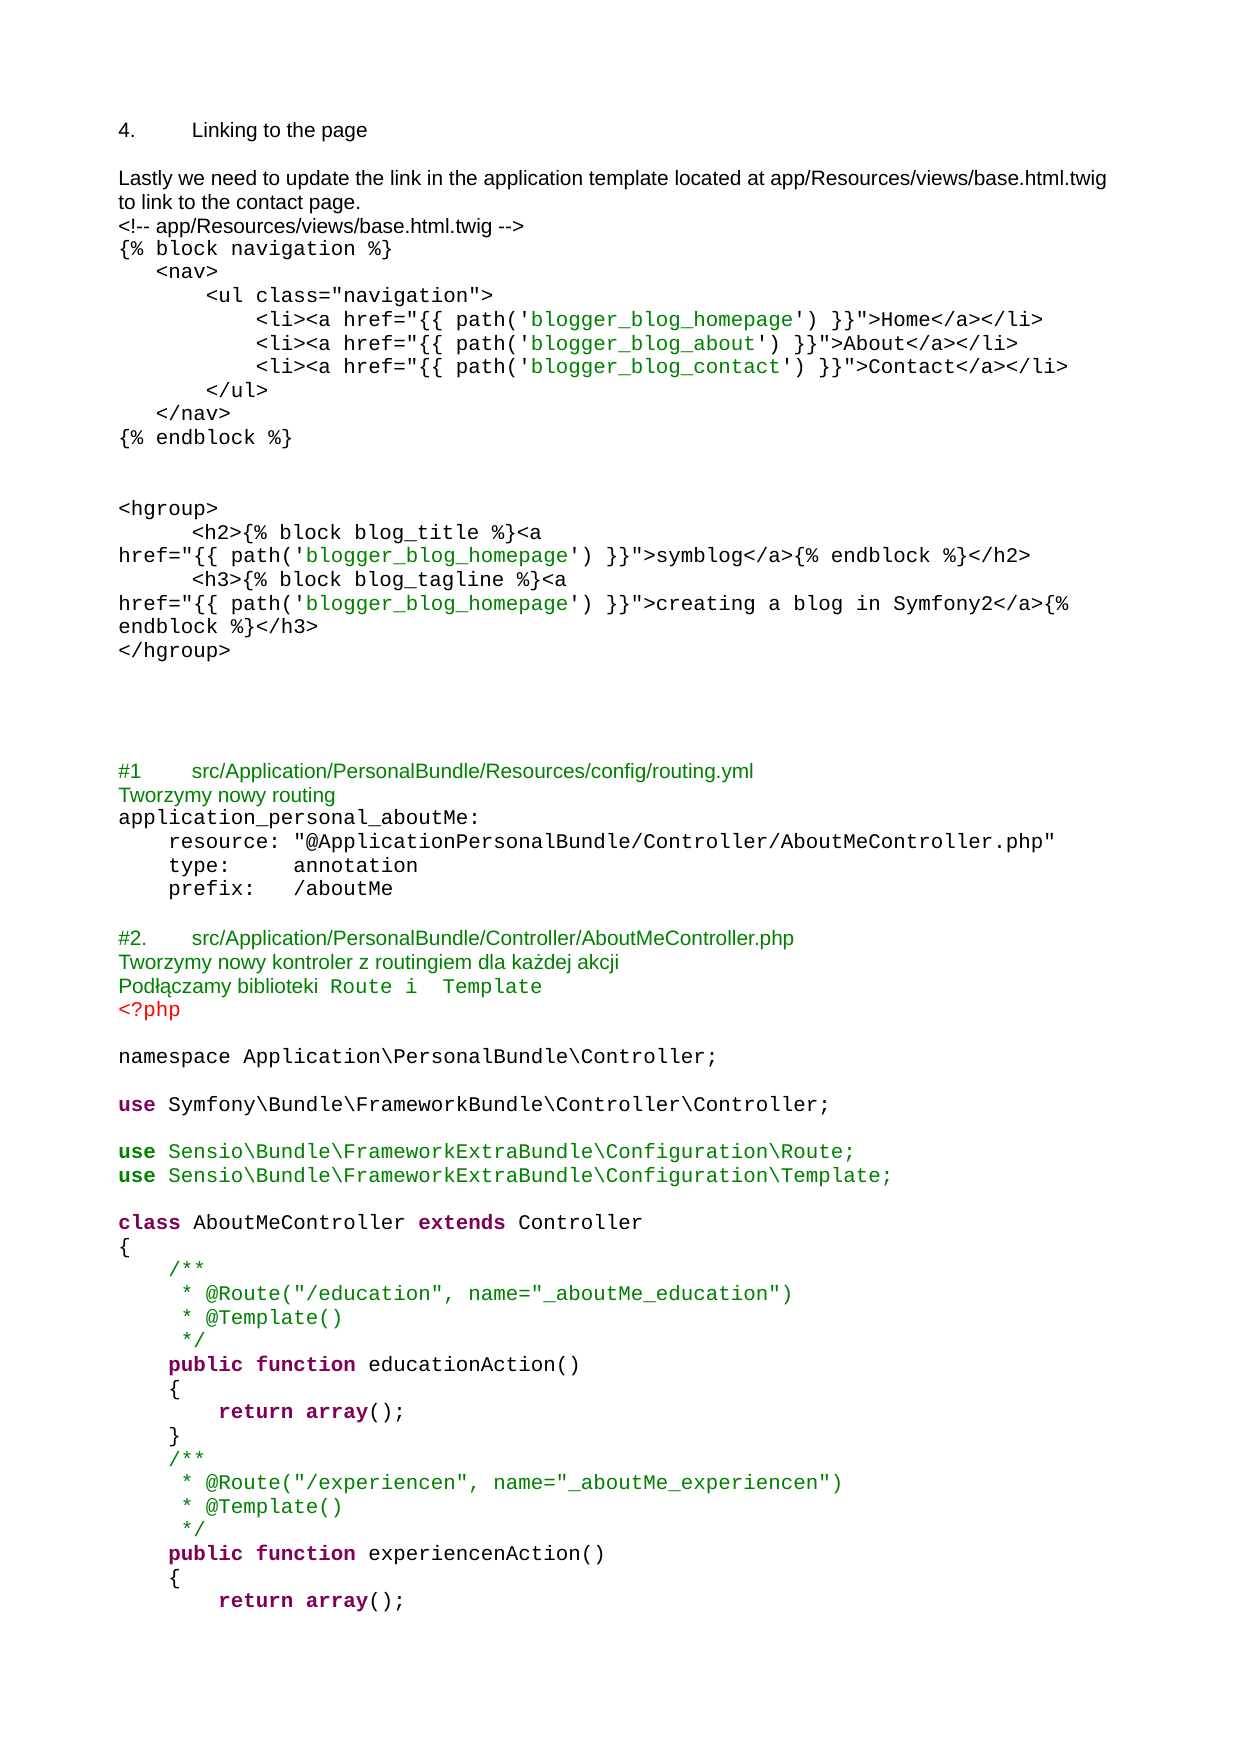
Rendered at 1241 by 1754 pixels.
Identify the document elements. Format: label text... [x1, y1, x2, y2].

text <li><a href="{{ path('blogger_blog_homepage') }}">Home</a></li> [118, 309, 1122, 332]
text {% endblock %} [118, 427, 1122, 451]
text return array(); [118, 1590, 1122, 1614]
text /** [118, 1259, 1122, 1283]
text class AboutMeController extends Controller [118, 1212, 1122, 1236]
text 4. Linking to the page [118, 118, 1122, 142]
text * @Template() [118, 1307, 1122, 1330]
text <!-- app/Resources/views/base.html.twig --> [118, 214, 1122, 238]
text type: annotation [118, 854, 1122, 878]
text resource: "@ApplicationPersonalBundle/Controller/AboutMeController.php" [118, 831, 1122, 854]
text use Sensio\Bundle\FrameworkExtraBundle\Configuration\Template; [118, 1165, 1122, 1188]
text <?php [118, 999, 1122, 1023]
text { [118, 1567, 1122, 1590]
text * @Route("/experiencen", name="_aboutMe_experiencen") [118, 1472, 1122, 1496]
text * @Route("/education", name="_aboutMe_education") [118, 1283, 1122, 1307]
text Podłączamy biblioteki Route i Template [118, 973, 1122, 999]
text #1 src/Application/PersonalBundle/Resources/config/routing.yml [118, 759, 1122, 783]
text return array(); [118, 1401, 1122, 1425]
text use Sensio\Bundle\FrameworkExtraBundle\Configuration\Route; [118, 1141, 1122, 1165]
text </hgroup> [118, 640, 1122, 663]
text application_personal_aboutMe: [118, 807, 1122, 831]
text <h2>{% block blog_title %}<a href="{{ path('blogger_blog_homepage') }}">symblog</a>{% endblock %}</h2> [118, 522, 1122, 569]
text prefix: /aboutMe [118, 878, 1122, 902]
text Tworzymy nowy routing [118, 783, 1122, 807]
text { [118, 1236, 1122, 1259]
text namespace Application\PersonalBundle\Controller; [118, 1047, 1122, 1070]
text */ [118, 1330, 1122, 1354]
text public function educationAction() [118, 1354, 1122, 1378]
text <nav> [118, 262, 1122, 285]
text <hgroup> [118, 498, 1122, 522]
text Lastly we need to update the link in the application template located at app/Resources/views/base.html.twig to link to the contact page. [118, 166, 1122, 214]
text <h3>{% block blog_tagline %}<a href="{{ path('blogger_blog_homepage') }}">creating a blog in Symfony2</a>{% endblock %}</h3> [118, 569, 1122, 640]
text </ul> [118, 380, 1122, 403]
text * @Template() [118, 1496, 1122, 1519]
text { [118, 1378, 1122, 1401]
text public function experiencenAction() [118, 1543, 1122, 1567]
text #2. src/Application/PersonalBundle/Controller/AboutMeController.php [118, 926, 1122, 949]
text <ul class="navigation"> [118, 285, 1122, 309]
text <li><a href="{{ path('blogger_blog_contact') }}">Contact</a></li> [118, 356, 1122, 380]
text /** [118, 1448, 1122, 1472]
text {% block navigation %} [118, 238, 1122, 262]
text } [118, 1425, 1122, 1448]
text */ [118, 1519, 1122, 1543]
text Tworzymy nowy kontroler z routingiem dla każdej akcji [118, 949, 1122, 973]
text <li><a href="{{ path('blogger_blog_about') }}">About</a></li> [118, 332, 1122, 356]
text </nav> [118, 403, 1122, 427]
text use Symfony\Bundle\FrameworkBundle\Controller\Controller; [118, 1094, 1122, 1117]
